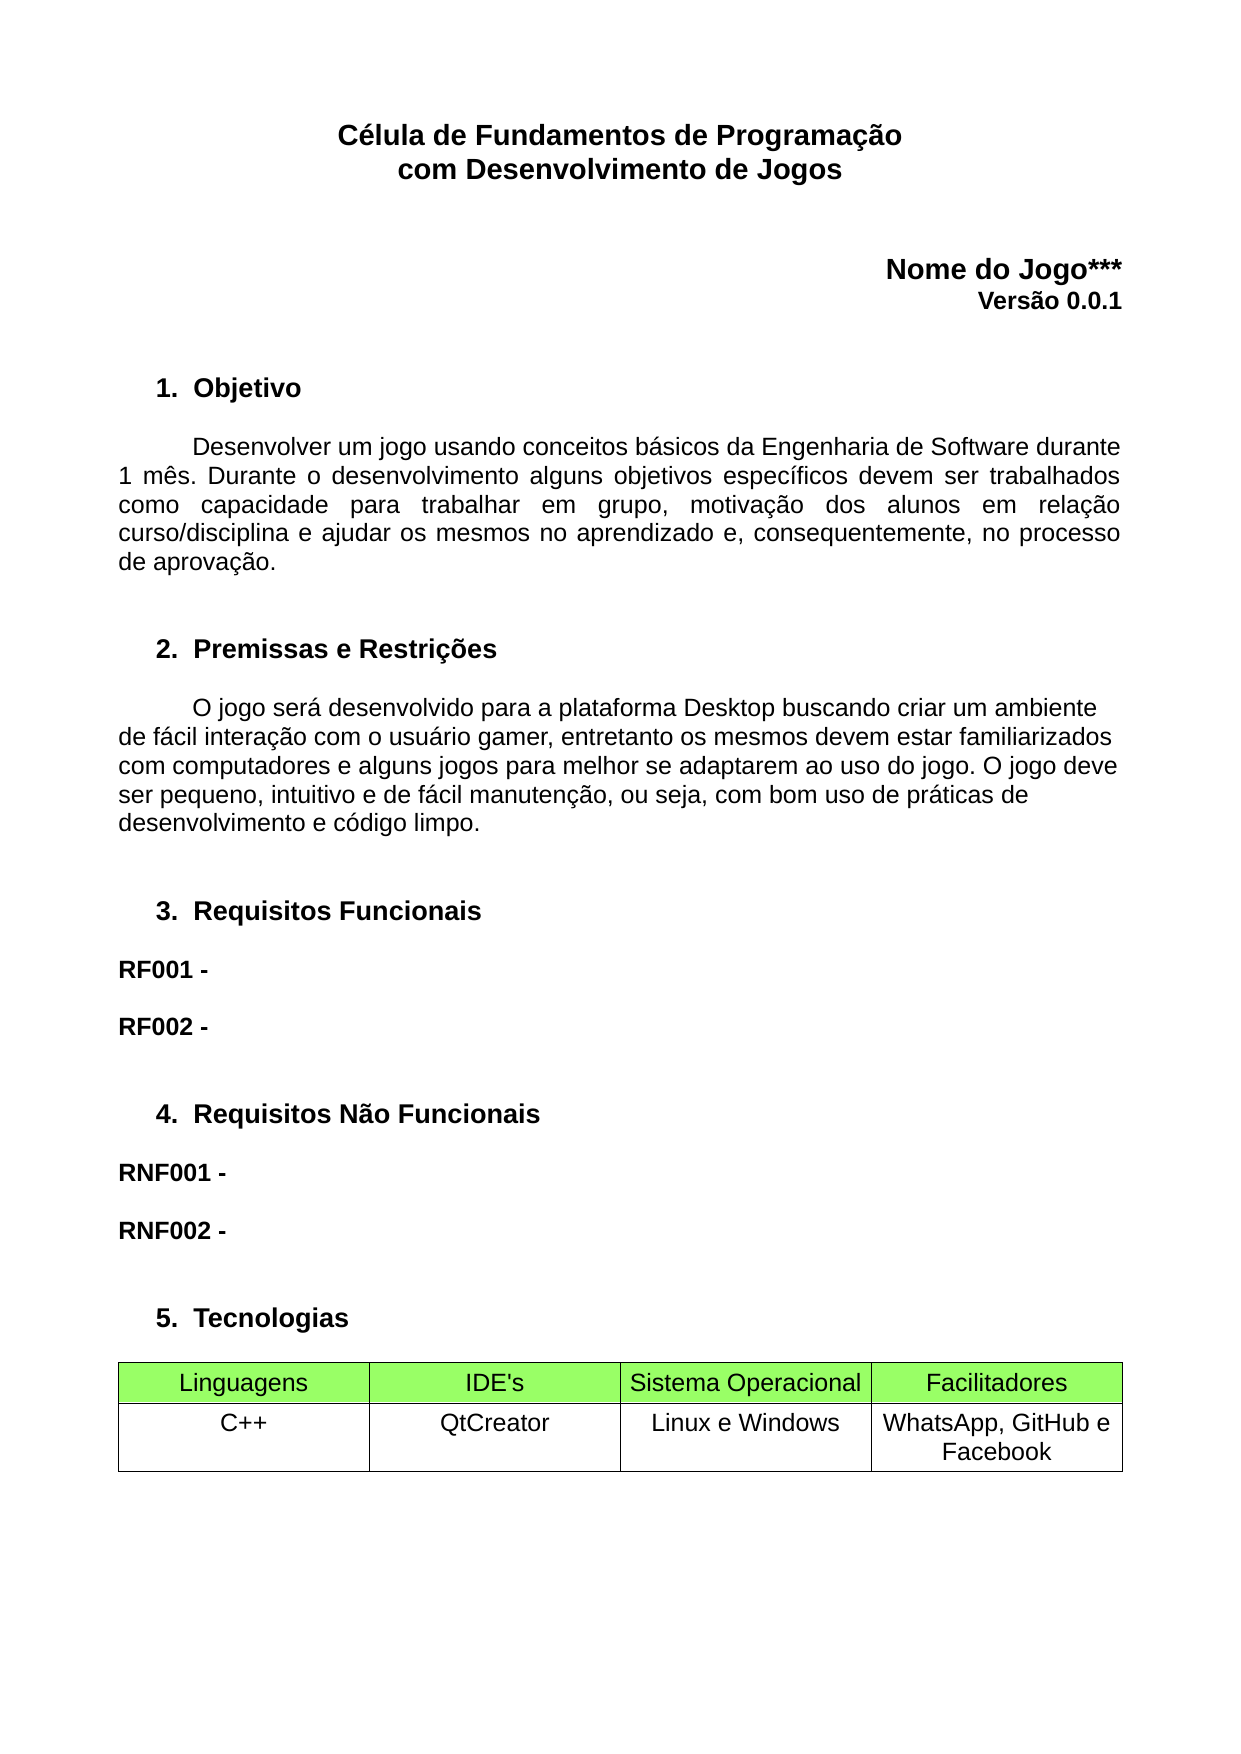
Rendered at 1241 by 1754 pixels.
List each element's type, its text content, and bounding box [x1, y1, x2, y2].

list Premissas e Restrições [156, 633, 1122, 664]
text RNF001 - [118, 1158, 1122, 1187]
text RF001 - [118, 954, 1122, 983]
table_cell Linux e Windows [621, 1404, 871, 1471]
text O jogo será desenvolvido para a plataforma Desktop buscando criar um ambiente de fácil interação com o usuário gamer, entretanto os mesmos devem estar familiarizados com computadores e alguns jogos para melhor se adaptarem ao uso do jogo. O jogo deve ser pequeno, intuitivo e de fácil manutenção, ou seja, com bom uso de práticas de desenvolvimento e código limpo. [118, 693, 1122, 837]
table_header IDE's [370, 1363, 620, 1402]
table_cell QtCreator [370, 1404, 620, 1471]
text Célula de Fundamentos de Programação [118, 118, 1122, 152]
table_header Sistema Operacional [621, 1363, 871, 1402]
list Requisitos Não Funcionais [156, 1098, 1122, 1129]
text com Desenvolvimento de Jogos [118, 152, 1122, 185]
text Versão 0.0.1 [118, 286, 1122, 314]
text RNF002 - [118, 1216, 1122, 1244]
list Tecnologias [156, 1302, 1122, 1333]
text Desenvolver um jogo usando conceitos básicos da Engenharia de Software durante 1 mês. Durante o desenvolvimento alguns objetivos específicos devem ser trabalhados como capacidade para trabalhar em grupo, motivação dos alunos em relação curso/disciplina e ajudar os mesmos no aprendizado e, consequentemente, no processo de aprovação. [118, 432, 1122, 576]
list Requisitos Funcionais [156, 894, 1122, 926]
table_header Linguagens [119, 1363, 369, 1402]
table_cell C++ [119, 1404, 369, 1471]
table_cell WhatsApp, GitHub e Facebook [872, 1404, 1122, 1471]
table_header Facilitadores [872, 1363, 1122, 1402]
list Objetivo [156, 372, 1122, 403]
text Nome do Jogo*** [118, 252, 1122, 286]
text RF002 - [118, 1012, 1122, 1041]
